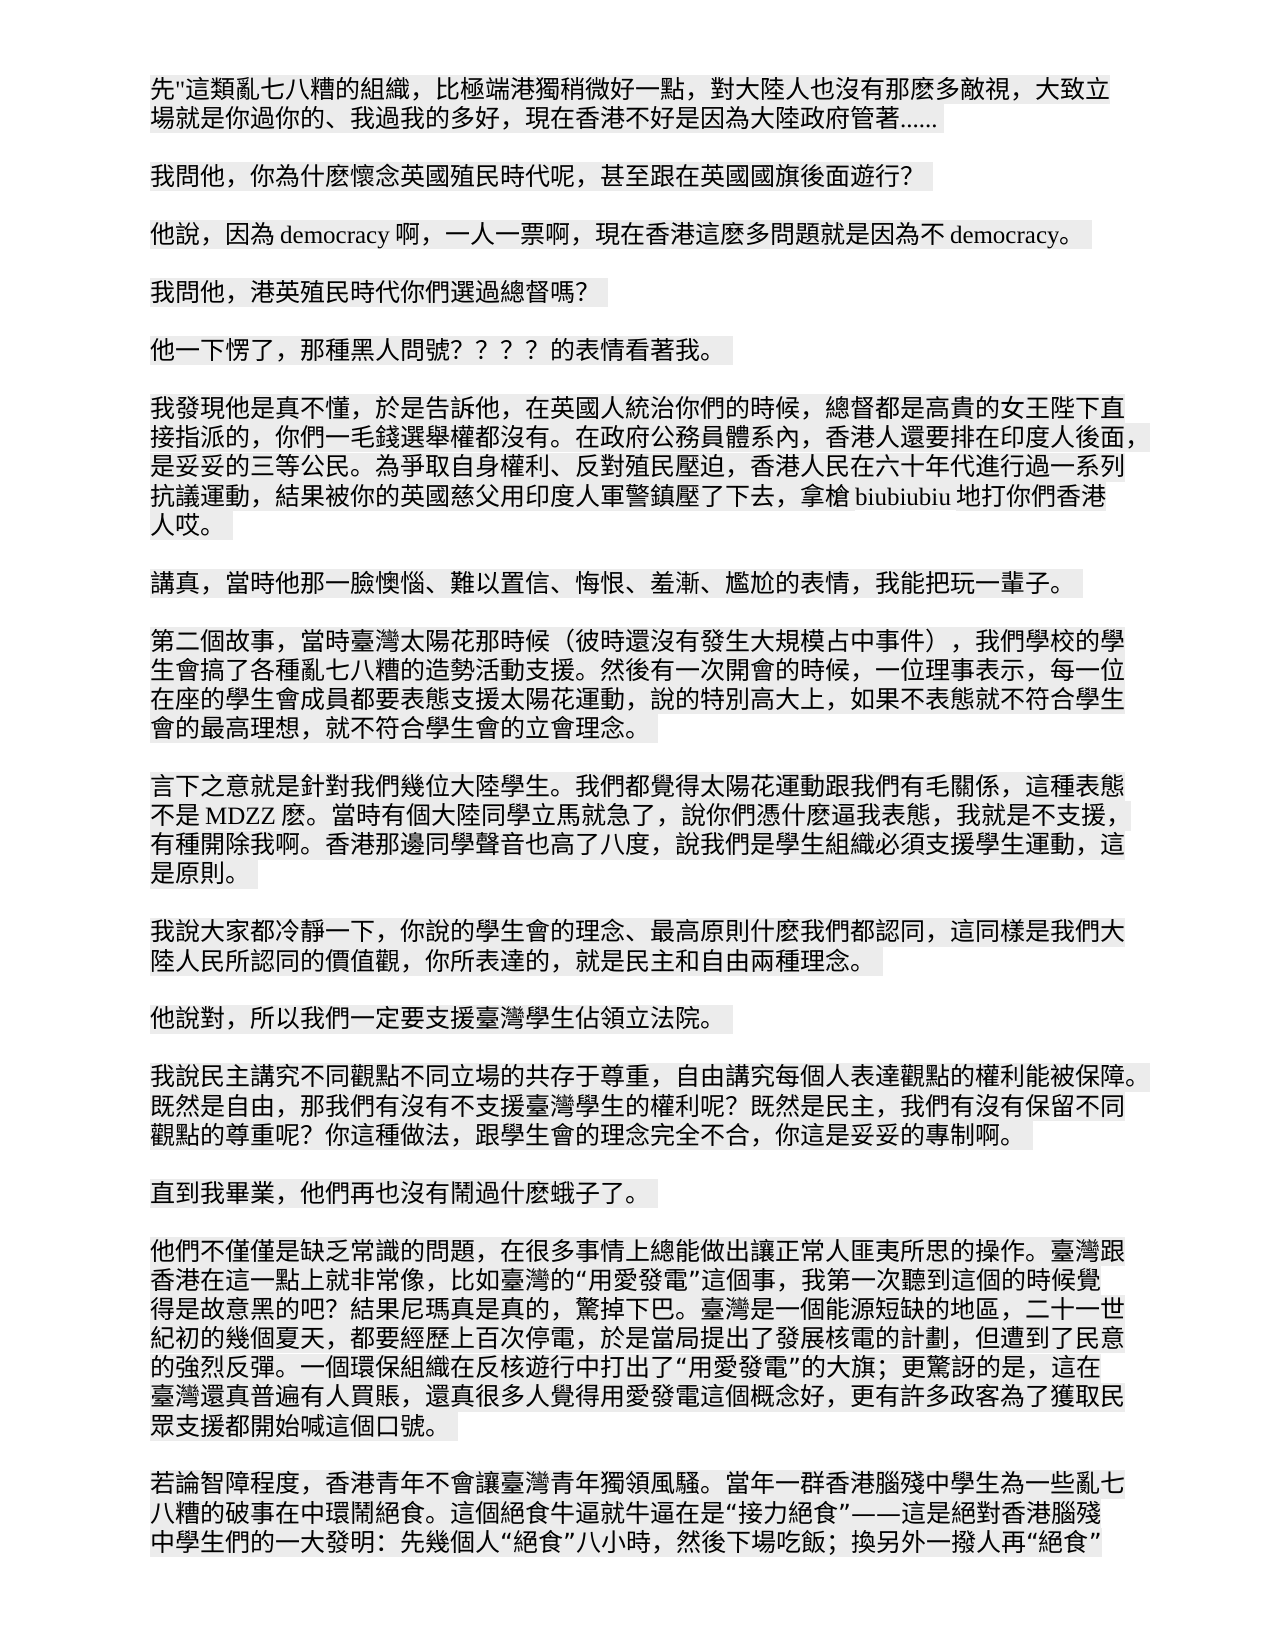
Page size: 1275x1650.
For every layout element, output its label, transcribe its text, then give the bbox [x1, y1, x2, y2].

text 卡韓政變 (94)：台灣青年的三種屬性//香港這座城市還有救嗎？(節錄。作者：趙皓陽) 陳真 2019. 06. 25. 趙皓陽這文章寫得很好，我就不告而取，借花獻佛了。 不過，裏頭有些描述，港台或許不太一樣。作者說，"香港青年不是壞，只是蠢而已"。依我看，台灣青年恐怕更有著三種屬性：一是蠢而已，一是壞而已，一是又蠢又壞。 三十多年來，這三種人把我整得很慘，所以我很清楚可以辨識出三者的不同。"蠢而已" 為數最多，壞而已為數最少，這類人通常就是帶頭的，包括各種親綠學者 (過去則是親藍，看風向辦事)、文化人及掛羊頭賣狗肉的所謂社運人士與維權份子、網紅等等等。這些人明知善惡，卻偏要顛倒是非黑白，藉以謀取個人權力與利益。 至於又蠢又壞的也是有，為數亦不少，例如橫行於網路世界那些陰陰暗暗的人，或是那些一經政黨或媒體煽動就會迅速冒出來喊打喊殺或是想方設法做一些傷害敵人之事的腦殘均屬之。他們之所以為惡不擇手段，一來是因為蠢，二來則是因為品性令人難以恭維。 最近一連串所謂嗆韓的中學生，我看也是這一類，half-witted，聞聲起舞，很容易被煽動，卻又以為自己很聰明很有正義感。想要矯正這些人的腦子幾乎可以說是絕望的，可是，一旦改朝換代，他們通常很快又會跟上另一股潮流，扮演同樣的角色。 這些嗆韓學生讓我想起一件事。話說民進黨，當然也有好人，而且是大好人，例如我的好朋友翁金珠及劉峰松夫婦。我當年之所以特地申請跑到彰化基督教醫院實習，就是為了能夠接近他們。林義雄之所以退黨，也是因為當年推舉翁金珠 (我稱呼她翁老師) 參選黨主席失利，憤而退黨。我記得翁老師當立委時，有一些我忘了是反對什麼的學生跑去立法院還是教育部抗議，對著官員大小聲，極盡羞辱之能事。翁老師原本是站在學生這邊，但是看到他們的囂張態度之後，就當場反過來罵學生說你們為什麼對長輩是這種態度？ 翁老師事後告訴我這件事，讓我印象很深刻，心裏頗感動。我心裏想，還好我所尊敬的好朋友終究還是能堅持這麼一點基本的是非和美德。那是二、三十年前的事了，那時候我雖然還是民進黨，但是對於黨總是想盡辦法驅使、煽動學生去做一些傷害異己或傷害國民黨人的事，感到很不以為然，因為黨存心就是把學生當成一種政治工具，一種傷害敵人的武器。 黨的 "理論" 大約是這樣：學生的形象就是清純，因此，傷害敵人時，敵人受傷會更重，而且只能挨打，不敢反擊學生，因為當時的社會氛圍把學生捧得很高、很清純、很有理想，無人敢攖其鋒。我所謂又蠢又壞，這一類學生就是一個例子：自以為是，而且不擇手段，但他始終不明白他只是一個任人操弄的工具。當然，從中他也是可以得到各種好處。你要說他很單純也可以。但是，單純到某種極致，與蠢無異。很多支薪或不支薪等級的網軍都是屬於這一類，品性很壞，腦子很差。 "蠢而已"、"壞而已" 及 "又蠢又壞" 這三類人，究竟哪一種為害最大，我覺得很難說，畢竟缺一不可，少掉其中之一，壞事就做不起來了。也許應該說，這是三位一體的青年組合。當然，倒也不一定是青年，其中 "壞而已" 那一類人通常是從年輕一路吃到飽，吃到中年、晚年，不管怎麼改朝換代，他們始終都可以隨時根據利益需要而調整姿勢，正義凜然地高唱各種 "理想"。 半個多世紀來，改變的只是當權的顏色不同，至於台灣青年的三種屬性則始終沒有改善，反倒變本加厲。 ======================== 香港這座城市還有救嗎？(節錄) 原創： 趙皓陽 全文 (含圖) 見：https://mp.weixin.qq.com/s/Ya7MtKeW6FYzx7W-6pYtXg （一） 因為有在香港讀書的經歷，我曾經寫過很多關於香港的文章，旨在消除我們對於香港青年的偏見，我不止一次說過，我接觸過很多香港青年，他們真的不是壞，他們只是蠢而已。 這絕對是我不帶任何情感偏見非常可觀的描述，如果你不喜歡言簡意賅的一個“蠢”字，也可以的用“幼稚病”三個字，但就麻煩一些，我也沒有任何歧視的意思。 我在爬大東山看落日的時候認識了一位元同校的香港朋友，他大概加入了類似"本島人優先"這類亂七八糟的組織，比極端港獨稍微好一點，對大陸人也沒有那麽多敵視，大致立場就是你過你的、我過我的多好，現在香港不好是因為大陸政府管著...... 我問他，你為什麽懷念英國殖民時代呢，甚至跟在英國國旗後面遊行？ 他說，因為democracy啊，一人一票啊，現在香港這麽多問題就是因為不democracy。 我問他，港英殖民時代你們選過總督嗎？ 他一下愣了，那種黑人問號？？？？的表情看著我。 我發現他是真不懂，於是告訴他，在英國人統治你們的時候，總督都是高貴的女王陛下直接指派的，你們一毛錢選舉權都沒有。在政府公務員體系內，香港人還要排在印度人後面，是妥妥的三等公民。為爭取自身權利、反對殖民壓迫，香港人民在六十年代進行過一系列抗議運動，結果被你的英國慈父用印度人軍警鎮壓了下去，拿槍biubiubiu地打你們香港人哎。 講真，當時他那一臉懊惱、難以置信、悔恨、羞漸、尷尬的表情，我能把玩一輩子。 第二個故事，當時臺灣太陽花那時候（彼時還沒有發生大規模占中事件），我們學校的學生會搞了各種亂七八糟的造勢活動支援。然後有一次開會的時候，一位理事表示，每一位在座的學生會成員都要表態支援太陽花運動，說的特別高大上，如果不表態就不符合學生會的最高理想，就不符合學生會的立會理念。 言下之意就是針對我們幾位大陸學生。我們都覺得太陽花運動跟我們有毛關係，這種表態不是MDZZ麽。當時有個大陸同學立馬就急了，說你們憑什麽逼我表態，我就是不支援，有種開除我啊。香港那邊同學聲音也高了八度，說我們是學生組織必須支援學生運動，這是原則。 我說大家都冷靜一下，你說的學生會的理念、最高原則什麽我們都認同，這同樣是我們大陸人民所認同的價值觀，你所表達的，就是民主和自由兩種理念。 他說對，所以我們一定要支援臺灣學生佔領立法院。 我說民主講究不同觀點不同立場的共存于尊重，自由講究每個人表達觀點的權利能被保障。既然是自由，那我們有沒有不支援臺灣學生的權利呢？既然是民主，我們有沒有保留不同觀點的尊重呢？你這種做法，跟學生會的理念完全不合，你這是妥妥的專制啊。 直到我畢業，他們再也沒有鬧過什麽蛾子了。 他們不僅僅是缺乏常識的問題，在很多事情上總能做出讓正常人匪夷所思的操作。臺灣跟香港在這一點上就非常像，比如臺灣的“用愛發電”這個事，我第一次聽到這個的時候覺得是故意黑的吧？結果尼瑪真是真的，驚掉下巴。臺灣是一個能源短缺的地區，二十一世紀初的幾個夏天，都要經歷上百次停電，於是當局提出了發展核電的計劃，但遭到了民意的強烈反彈。一個環保組織在反核遊行中打出了“用愛發電”的大旗；更驚訝的是，這在臺灣還真普遍有人買賬，還真很多人覺得用愛發電這個概念好，更有許多政客為了獲取民眾支援都開始喊這個口號。 若論智障程度，香港青年不會讓臺灣青年獨領風騷。當年一群香港腦殘中學生為一些亂七八糟的破事在中環鬧絕食。這個絕食牛逼就牛逼在是“接力絕食”——這是絕對香港腦殘中學生們的一大發明：先幾個人“絕食”八小時，然後下場吃飯；換另外一撥人再“絕食”八小時，完了該回家回家，該睡覺睡覺，明天接著再來……最捉急的事，就是接力的這八小時途中，他們還怕營養不良，不斷地喝運動飲料……不規律飲食，久坐不動，高糖飲料，我感覺搞一波絕食之後那群香港中學生們還能都胖一圈。 作為一個正常的人類，我表示自己的智商受到了侮辱。我完全尊重你們表達政治訴求的權利，但是你們表達政治訴求的方式很難讓我不覺得你們是群傻逼。 曾經，我非常非常享受這種對香港同齡人、臺灣同齡人智商上的降維打擊，我覺得他們太蠢了，基本的歷史不瞭解，基本的政治常識不知道，就只會喊喊口號打打雞血。就像我這樣的，隨隨便便就碾壓他們，特別享受他們那種毫無還手之力的快感。 但是，後來過了很久之後我才意識到，可能是，香港的基礎教育出了問題。 意識到了這一點之後，我也通過香港的朋友瞭解了一下他們的教材，發現相比於大陸的九年義務教育，真的是簡單了幾個維度，有些內容一筆帶過，有些內容考試不考。要知道，香港大學就讀率在15%左右，也就是說我能接觸到的這幫人裏，已經算是精英了，但他們就是這水平，連基本的歷史和政治常識都不瞭解。就算他們引以為傲的英語水平，其實也比不過大陸同班同學。但是有一點很重要，這也是我在之後才意識到的：他們並不是香港最拔尖的人才。 （二） 我研究生導師，六十多歲一小老頭，看著和藹可親平易近人，但是他的家族有很大的産業，妥妥的含著金鑰匙出生，法學和管理學雙博士，還有佛學、哲學、美學、文學等六個碩士文憑。住在九龍塘後面山上的一個別墅，那可是寸土寸金的地方。他這個別墅大到什麽程度，大到可以請我們一個班的人去他們家院子裏燒烤。他還給我們指，說你們看見院子裏有竹子的那家了唄，那是成龍的房子。 我導師的老婆是八十年代某年的港姐第二名。兩個兒子跟我們差不多大，一個在牛津，一個在康橋，一個讀哲學，一個讀神學——在西方都是妥妥的貴族專業。一次去他家BBQ的時候正好他倆兒子回家，跟他們聊了聊發現水平非常之高，張口康得薩特，閉口施特勞斯康定斯基，然後他小兒子跟我們簡單聊了聊就告辭了，說他下周要在尖沙咀某教堂舉辦一場聖誕鋼琴獨奏會，他的鋼琴剛剛海運了回來，要佈置到場地去。 當時我們都沒有想太多，就覺得我導師真是人生贏家，父母優秀、妻子優秀、兒子優秀，自己也特別優秀，這樣的人生讓誰不羡慕呢。一段日子過後，再結合我在香港遇到的種種事情，我才意識到了，這背後不僅僅是一個優秀的家庭這樣簡單，而是香港精英階層與平民階層巨大的鴻溝。 我說香港的年輕人人蠢、笨、沒有常識，說他們的基礎教育出了問題，但我當時沒有意識到，香港的精英階層的子女教育是沒有這個問題的，他們直接就送到了國外最頂級的私立學校，從小接受最拔尖的教育。階級固化的棺材板就這樣釘上了釘，平民和精英接受的都是不同的教育、不同的教材、不同的學校、不同的老師，平民的教育還要搞“素質教育”“寬鬆教育”“多元教育”，教的他們連基本的常識、基本的知識儲備都沒有，將來那什麽去跟精英階層掰手腕。 差不多同樣年齡的兩個香港青年，一個連鴉片戰爭的歷史都不知道，一個跟我侃侃而談薩特的噁心和康定斯基的修養，這就是真實可見的割裂與鴻溝。最可怕的是，這個鴻溝不是20%和80%的鴻溝，而是0.1%和99.9%的鴻溝。香港還有希望嗎？似乎只有這0.1%的未來才能稱得上“希望”——這群精英沒有國界，他們從小就是世界公民，接觸到的都是世界最頂級的資源；更可怕的是他們的家產都在香港，他們會繼承父輩祖輩鉅額的財富，也就是說這些世界公民才是香港真正的主人。 而剩下99.9%的絕大多數，可以說他們爛在了這一窪小地方。我一直在說，香港絕大多數平民生活質量沒有我們想象的那麽高，首先房子就那麽小，房價還那麽高——平均一間屋子的大小只有5-6平米，但平均房價達到了19.68萬一平米（2018年的資料）；道路窄小擁擠，工作壓力大競爭激烈，氣候悶熱潮濕，唯一好一點的估計就是吃的好吃。但綜合來看香港空有一個自由港、亞洲金融之都、經濟龍頭這些光鮮亮麗的牌子，老百姓們尤其是年輕人們的生活未必有多好，一間房子就把他們都掏空了。 香港的繁華是那些“主人們”的繁華，是那些“0.1%”的羅曼蒂克，普通人對自己的生活並不滿意，再加上又沒有受過系統而可靠的基礎教育，所以非常容易被一些“表面文章”所蠱惑：一說就是抗議，一鬧就是上街，還一個個覺得自己挺光榮挺正義。他們把矛頭指向了一個永遠背鍋的大陸，而香港真正的主人——地産大鱷、金融巨頭和他們已經成為“世界公民”的兒孫們，在背後默默地數著錢。 於是精英們的“愚民教育”成功了，一些底層人民甚至也樂於看到自己學業壓力減輕，主動擁抱所謂的“素質”“寬鬆”“多元化”的氛圍，於是0.1%的統治牢不可破，他們的地位甚至比封建血統都要穩固，long may they reign。 （三） 我們若說這是精英階層——也是制度制定者們，有意識的愚民教育，似乎有些陰謀論的味道，但我們只看結果，則是一個非常清晰的現象：民眾徹底被“愚”了——他們不知道如何去實現一個既定目標，甚至都不知道自己想要什麽，不知道自己的訴求。 我之前的文章寫過，香港的經濟活力被地産資本所吞噬，而香港年輕人絕大多數勞動成果，都通過極高的房價被地産資本家變相剝削了。但是他們從來沒有人看到這一點，沒有人意識到打擊高房價對於整個香港經濟體的巨大作用。(餘略) （四） 本文的題目是“香港這座城市還有救嗎？”，也可以換成一個更精確的說法是“香港的年輕人們還能變聰明點嗎？”——我給出的答案是悲觀的。因為香港整個地方太小了，太閉塞了；而本地人又因為曾經得天獨厚的地理歷史因素，彌漫著一種發達過後弄弄的傲慢情緒。可以說整個地區的人都喪失了批判性與反思性，固步自封。 如果抛去了香港優越的先天環境，香港年輕人（除0.1%的精英外）所受的教育和專業素養，至完全不足以在一個大市場中與大陸青年競爭的。同時香港長久以來受到西方價值觀的衝擊，普通民眾很容易被蠱惑，上一次街，遊一次行，就能獲得一些虛僞的滿足感，覺得自己多光榮多正義多威武霸氣了，然後繼續用自己的血肉去供養地産資本家，被人賣了還替人數錢還可開心呢。 不在其位，不謀其政，我已經畢業回來了，我也沒有那麽聖母去過多操心香港有沒有未來，我比較操心我們自己的未來。當今的香港社會是一面鏡子，能反應很多的問題。 首當其衝的是教育問題。我在之前很多文章裏都說過，我們國家最偉大的成就之一，就是把九年義務教育全國性推廣。這一舉措讓即便最偏遠的農村、山區、少數民族地區都納入了現代化的軌道，為改革開放後的人口紅利提供了堅實的基礎。人口紅利，不是單純的人多，而是能夠達到工業化生産要求、能夠納入經濟體系的勞動力多，這才是真正的“紅利”。義務教育帶來的是高素質勞動力，這個“高素質”不一定是要讀到本科碩士之類，而是針對經濟活動來說的。 放眼全球，中國的九年義務教育水平已經算是妥妥的“高素質”了。為什麽印度人口同樣眾多，但是沒有非常明顯的人口紅利存在？因為印度沒有經歷過我們翻天覆地影響深遠的革命，農村等廣大地區封建殘餘嚴重，廣大人口活在泥裏並不能為工業生産所用，網上經常調侃的印度“一億人口，十億牲口”，雖然有一些侮辱性的含義，但也恰如其分地表達了印度現狀——廣大人口既不能為工業生産所用，也沒有實力進入市場去消費，他們是被整個經濟體抛棄的一群人，要命的是這群人是國家人口的絕大多數。(餘略) 有很多人認為“高考”是我國教育公平的很好體現，我說並不完全正確，真正的教育公平在於教育資源的分配，高考只是很小的一個組成部分，只是一個結果、一個儀式化的認證，我們不能像香港人一樣只看到表面現象而忽視了本質問題。所以，正如我在《基層醫生、教師的普遍困境：為什麽工作這麽辛苦，待遇卻這麽低？》《醫療、教育、養老與社保的困境，最好的解藥在哪里？》這兩篇文章裏，用近三萬字分析的結論：有些行業不能市場化，醫療算一個，教育算一個。 有些人說醫療養老教育這些問題是市場化不完全的問題，能說出這種話的要麽是腦子壞掉了，要麽是良心壞掉了。我們分析了這麽多還看不出來嗎，完全市場化，像美國那樣精英學校、私立醫院就好了？除了少數富豪，廣大民眾都看不起病上不起學就好了？ 現在社會其實有一些很不好的端倪了，國家對醫療和教育的財政支援不夠，醫生待遇低，用藥品回扣、濫開檢查來彌補；教師待遇低，優秀老師紛紛流入私立學校，而公立學校師資力量越來越弱，老師越來越混日子劃水；精英子女要麽出國要麽去昂貴的私立學校。看看美國和日本，公立學校都是什麽樣子，這樣下來社會更加固化，精英永遠是精英，屁民就在看不起病、上不起學的泥潭裏爛掉了。 另一個是房地産問題，正如前文所述，香港是被房地産吸乾了經濟活力的城市，縱使有著繁華發達的表皮，大多數普通民眾也很難享受到發展帶來的幸福感。我們房地産市場面臨著同樣的問題，就比如“六個錢包”（夫妻，和兩邊四位父母）供養一套房産的理論，這說明房地産産業不光吸老百姓的血，還在吸其他産業的血——六個錢包都供了房子，那別的産業評什麽活？更多地分析在《房地産市場批判》一文中也已經說得很詳盡了，這裏就不再贅述。 還是那句話，為啥我總是不厭其煩地分析香港問題，因為有些不僅僅是香港的問題。秦人不暇自哀，而後人哀之；後人哀之而不鑒之，亦使後人而複哀後人也。 [150, 75, 1125, 1557]
